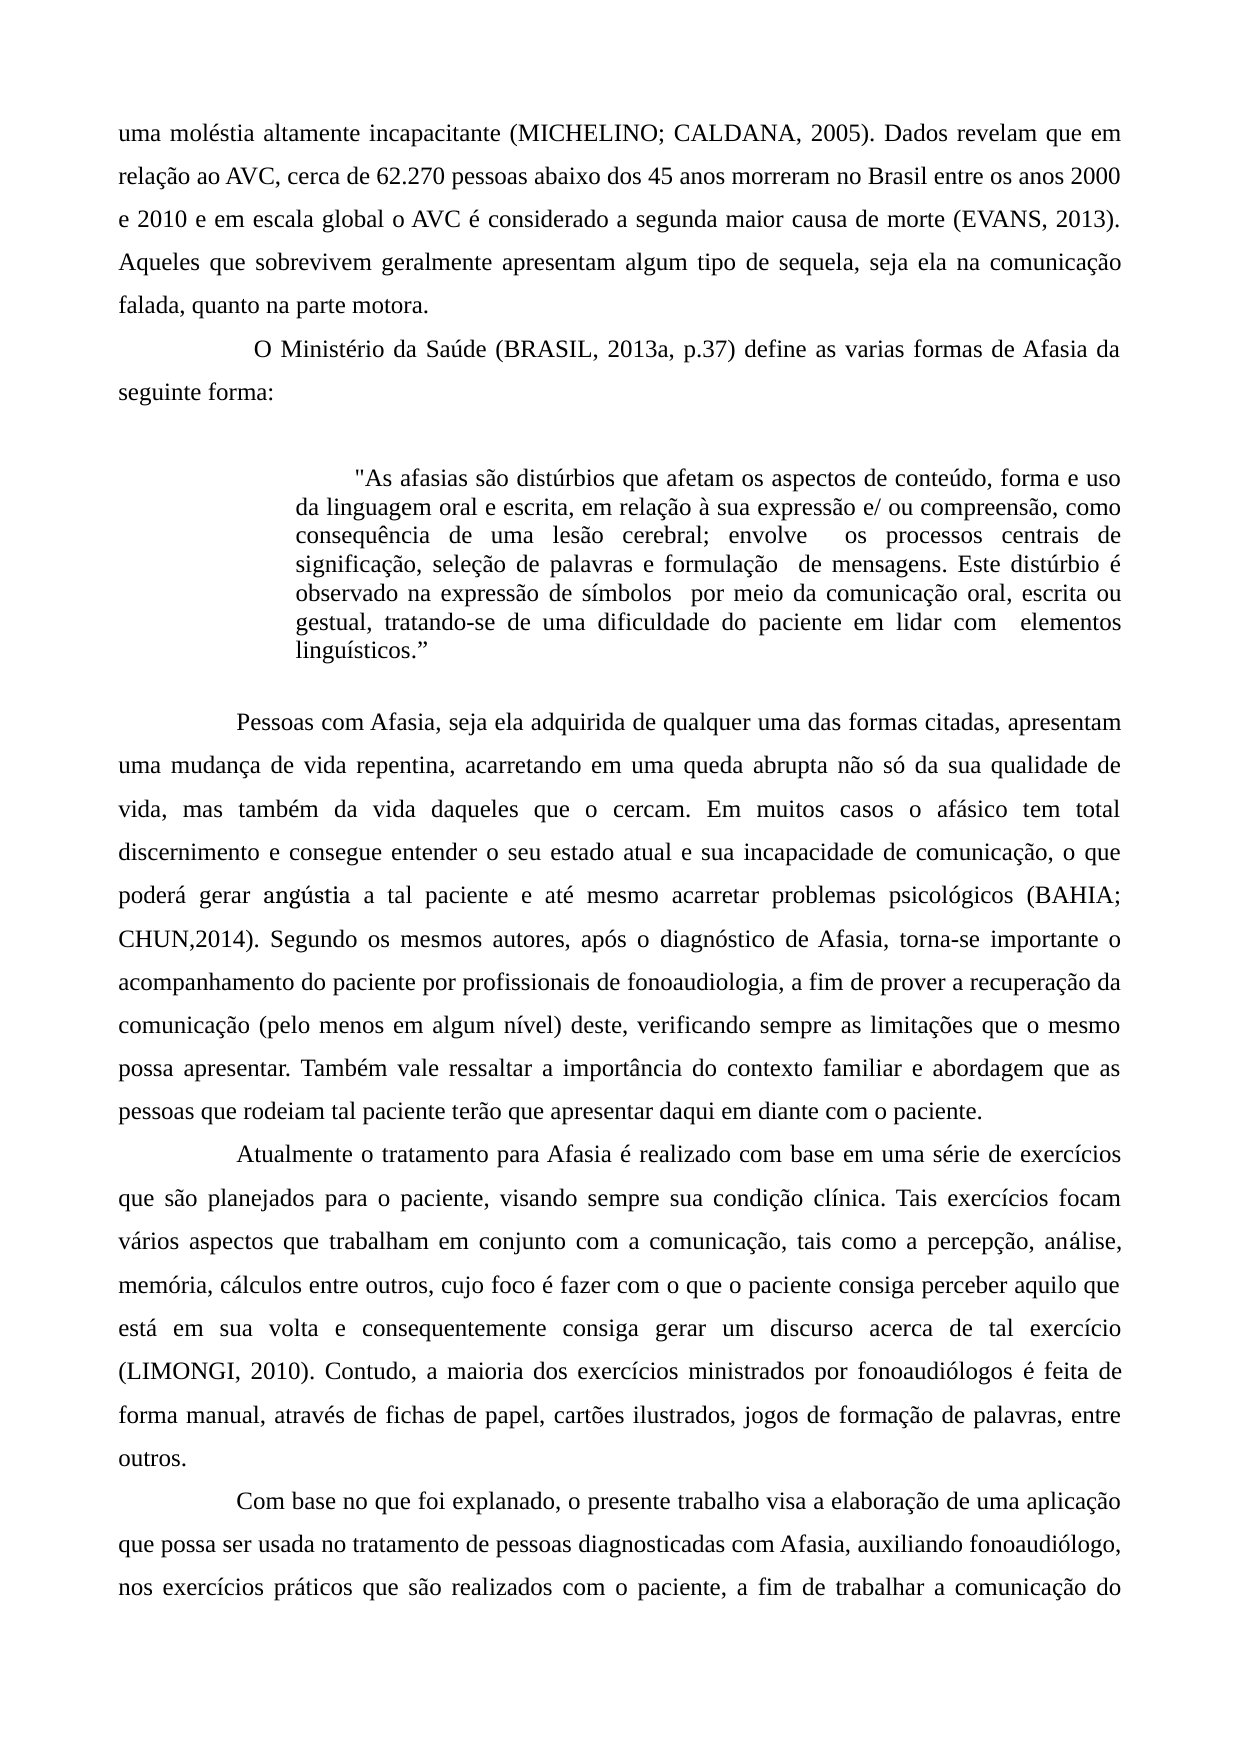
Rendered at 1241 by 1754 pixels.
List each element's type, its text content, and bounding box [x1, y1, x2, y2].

text uma moléstia altamente incapacitante (MICHELINO; CALDANA, 2005). Dados revelam que em relação ao AVC, cerca de 62.270 pessoas abaixo dos 45 anos morreram no Brasil entre os anos 2000 e 2010 e em escala global o AVC é considerado a segunda maior causa de morte (EVANS, 2013). Aqueles que sobrevivem geralmente apresentam algum tipo de sequela, seja ela na comunicação falada, quanto na parte motora. [118, 118, 1122, 319]
text Com base no que foi explanado, o presente trabalho visa a elaboração de uma aplicação que possa ser usada no tratamento de pessoas diagnosticadas com Afasia, auxiliando fonoaudiólogo, nos exercícios práticos que são realizados com o paciente, a fim de trabalhar a comunicação do [118, 1486, 1122, 1601]
text "As afasias são distúrbios que afetam os aspectos de conteúdo, forma e uso da linguagem oral e escrita, em relação à sua expressão e/ ou compreensão, como consequência de uma lesão cerebral; envolve os processos centrais de significação, seleção de palavras e formulação de mensagens. Este distúrbio é observado na expressão de símbolos por meio da comunicação oral, escrita ou gestual, tratando-se de uma dificuldade do paciente em lidar com elementos linguísticos.” [295, 463, 1122, 664]
text O Ministério da Saúde (BRASIL, 2013a, p.37) define as varias formas de Afasia da seguinte forma: [118, 334, 1122, 406]
text Atualmente o tratamento para Afasia é realizado com base em uma série de exercícios que são planejados para o paciente, visando sempre sua condição clínica. Tais exercícios focam vários aspectos que trabalham em conjunto com a comunicação, tais como a percepção, análise, memória, cálculos entre outros, cujo foco é fazer com o que o paciente consiga perceber aquilo que está em sua volta e consequentemente consiga gerar um discurso acerca de tal exercício (LIMONGI, 2010). Contudo, a maioria dos exercícios ministrados por fonoaudiólogos é feita de forma manual, através de fichas de papel, cartões ilustrados, jogos de formação de palavras, entre outros. [118, 1139, 1122, 1472]
text Pessoas com Afasia, seja ela adquirida de qualquer uma das formas citadas, apresentam uma mudança de vida repentina, acarretando em uma queda abrupta não só da sua qualidade de vida, mas também da vida daqueles que o cercam. Em muitos casos o afásico tem total discernimento e consegue entender o seu estado atual e sua incapacidade de comunicação, o que poderá gerar angústia a tal paciente e até mesmo acarretar problemas psicológicos (BAHIA; CHUN,2014). Segundo os mesmos autores, após o diagnóstico de Afasia, torna-se importante o acompanhamento do paciente por profissionais de fonoaudiologia, a fim de prover a recuperação da comunicação (pelo menos em algum nível) deste, verificando sempre as limitações que o mesmo possa apresentar. Também vale ressaltar a importância do contexto familiar e abordagem que as pessoas que rodeiam tal paciente terão que apresentar daqui em diante com o paciente. [118, 707, 1122, 1125]
